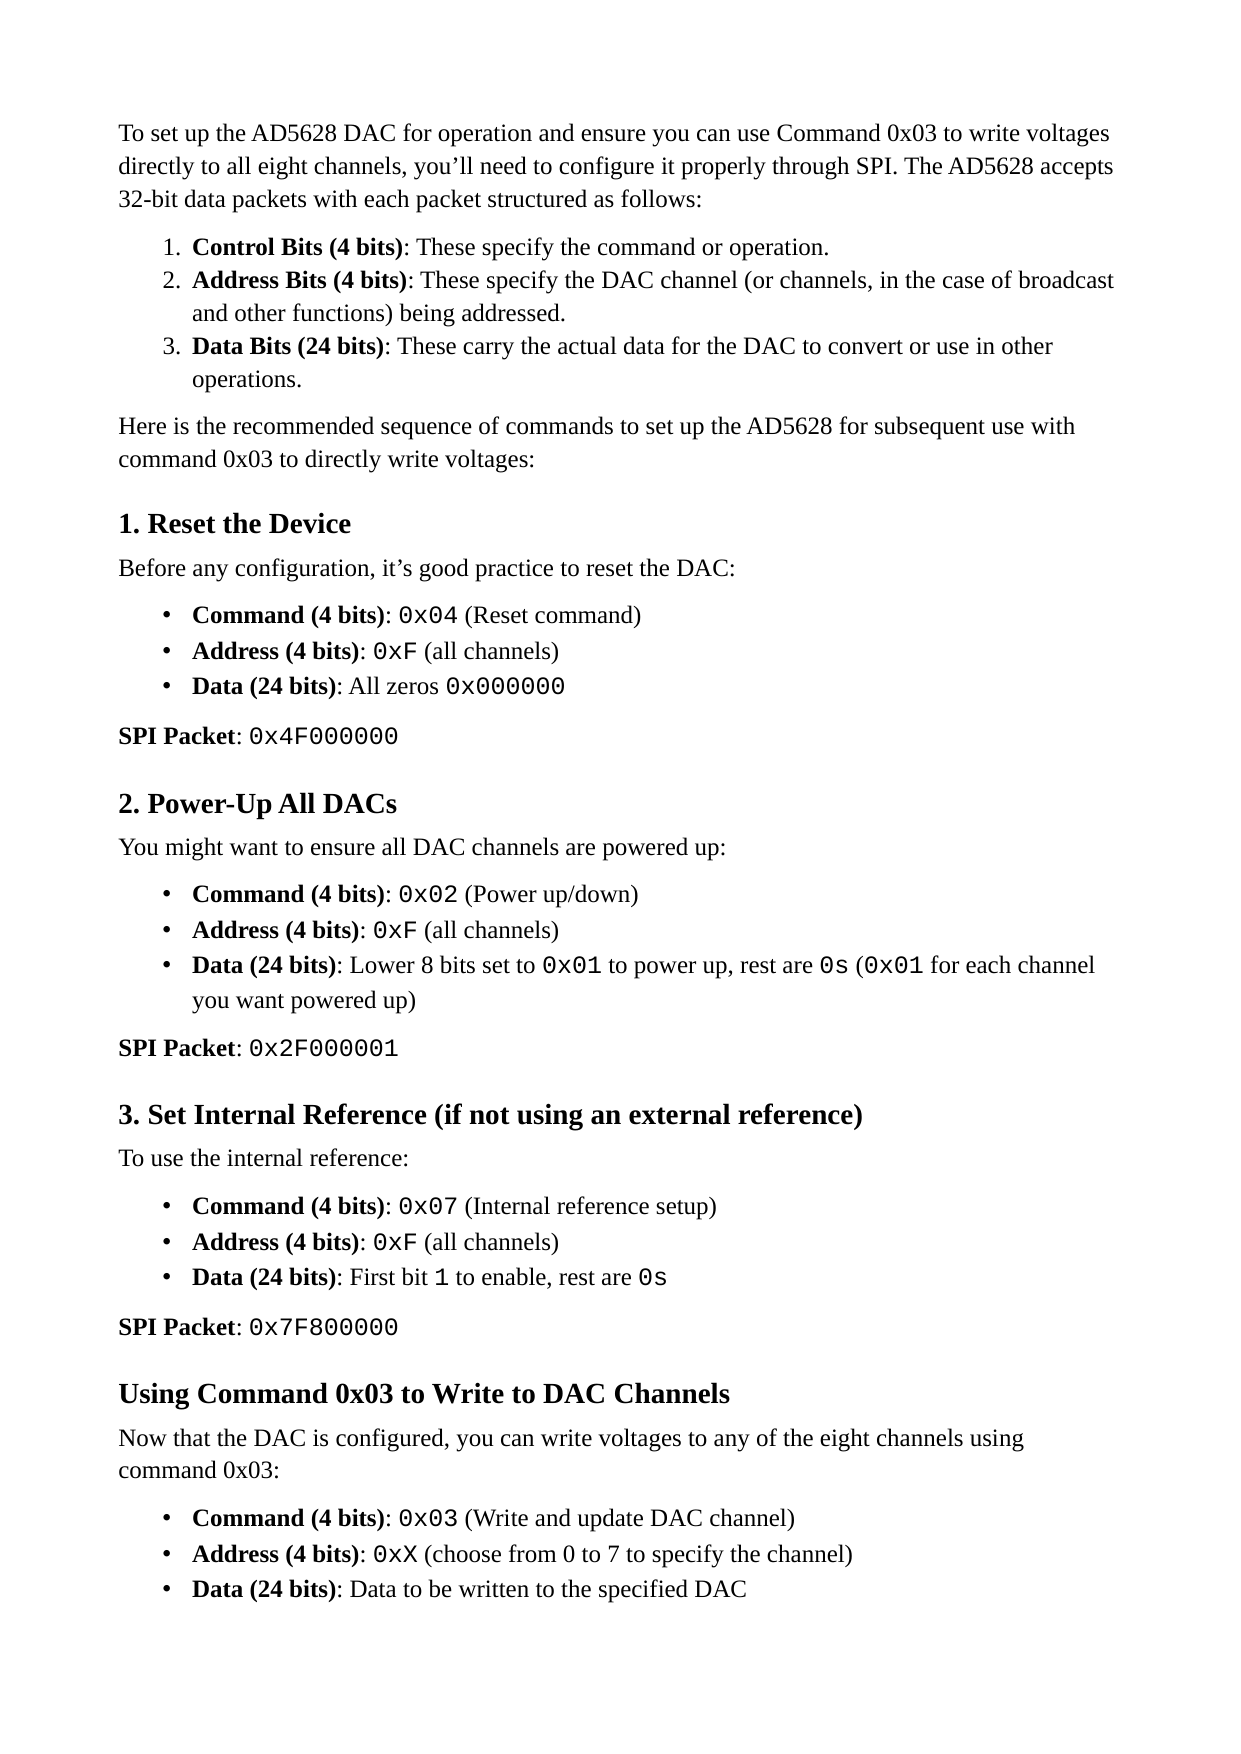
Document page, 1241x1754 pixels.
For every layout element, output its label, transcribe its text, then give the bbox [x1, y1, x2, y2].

list Address (4 bits): 0xX (choose from 0 to 7 to specify the channel) [162, 1539, 1122, 1569]
text Here is the recommended sequence of commands to set up the AD5628 for subsequent use with command 0x03 to directly write voltages: [118, 411, 1122, 473]
list Address (4 bits): 0xF (all channels) [162, 636, 1122, 667]
list Command (4 bits): 0x07 (Internal reference setup) [162, 1191, 1122, 1222]
subtitle 1. Reset the Device [118, 507, 1122, 540]
list Address Bits (4 bits): These specify the DAC channel (or channels, in the case of broadcast and other functions) being addressed. [162, 265, 1122, 327]
text To set up the AD5628 DAC for operation and ensure you can use Command 0x03 to write voltages directly to all eight channels, you’ll need to configure it properly through SPI. The AD5628 accepts 32-bit data packets with each packet structured as follows: [118, 118, 1122, 213]
list Command (4 bits): 0x04 (Reset command) [162, 600, 1122, 631]
text To use the internal reference: [118, 1143, 1122, 1172]
list Data (24 bits): Lower 8 bits set to 0x01 to power up, rest are 0s (0x01 for each channel you want powered up) [162, 950, 1122, 1014]
list Data (24 bits): All zeros 0x000000 [162, 671, 1122, 702]
text SPI Packet: 0x7F800000 [118, 1312, 1122, 1343]
subtitle 3. Set Internal Reference (if not using an external reference) [118, 1097, 1122, 1131]
text SPI Packet: 0x2F000001 [118, 1033, 1122, 1064]
list Command (4 bits): 0x03 (Write and update DAC channel) [162, 1503, 1122, 1534]
list Data (24 bits): Data to be written to the specified DAC [162, 1574, 1122, 1603]
text You might want to ensure all DAC channels are powered up: [118, 832, 1122, 861]
subtitle Using Command 0x03 to Write to DAC Channels [118, 1377, 1122, 1410]
list Command (4 bits): 0x02 (Power up/down) [162, 879, 1122, 910]
text Before any configuration, it’s good practice to reset the DAC: [118, 553, 1122, 581]
list Address (4 bits): 0xF (all channels) [162, 915, 1122, 946]
list Data Bits (24 bits): These carry the actual data for the DAC to convert or use in other operations. [162, 331, 1122, 393]
list Control Bits (4 bits): These specify the command or operation. [162, 232, 1122, 261]
list Address (4 bits): 0xF (all channels) [162, 1227, 1122, 1257]
text SPI Packet: 0x4F000000 [118, 721, 1122, 752]
list Data (24 bits): First bit 1 to enable, rest are 0s [162, 1262, 1122, 1293]
subtitle 2. Power-Up All DACs [118, 786, 1122, 819]
text Now that the DAC is configured, you can write voltages to any of the eight channels using command 0x03: [118, 1423, 1122, 1484]
